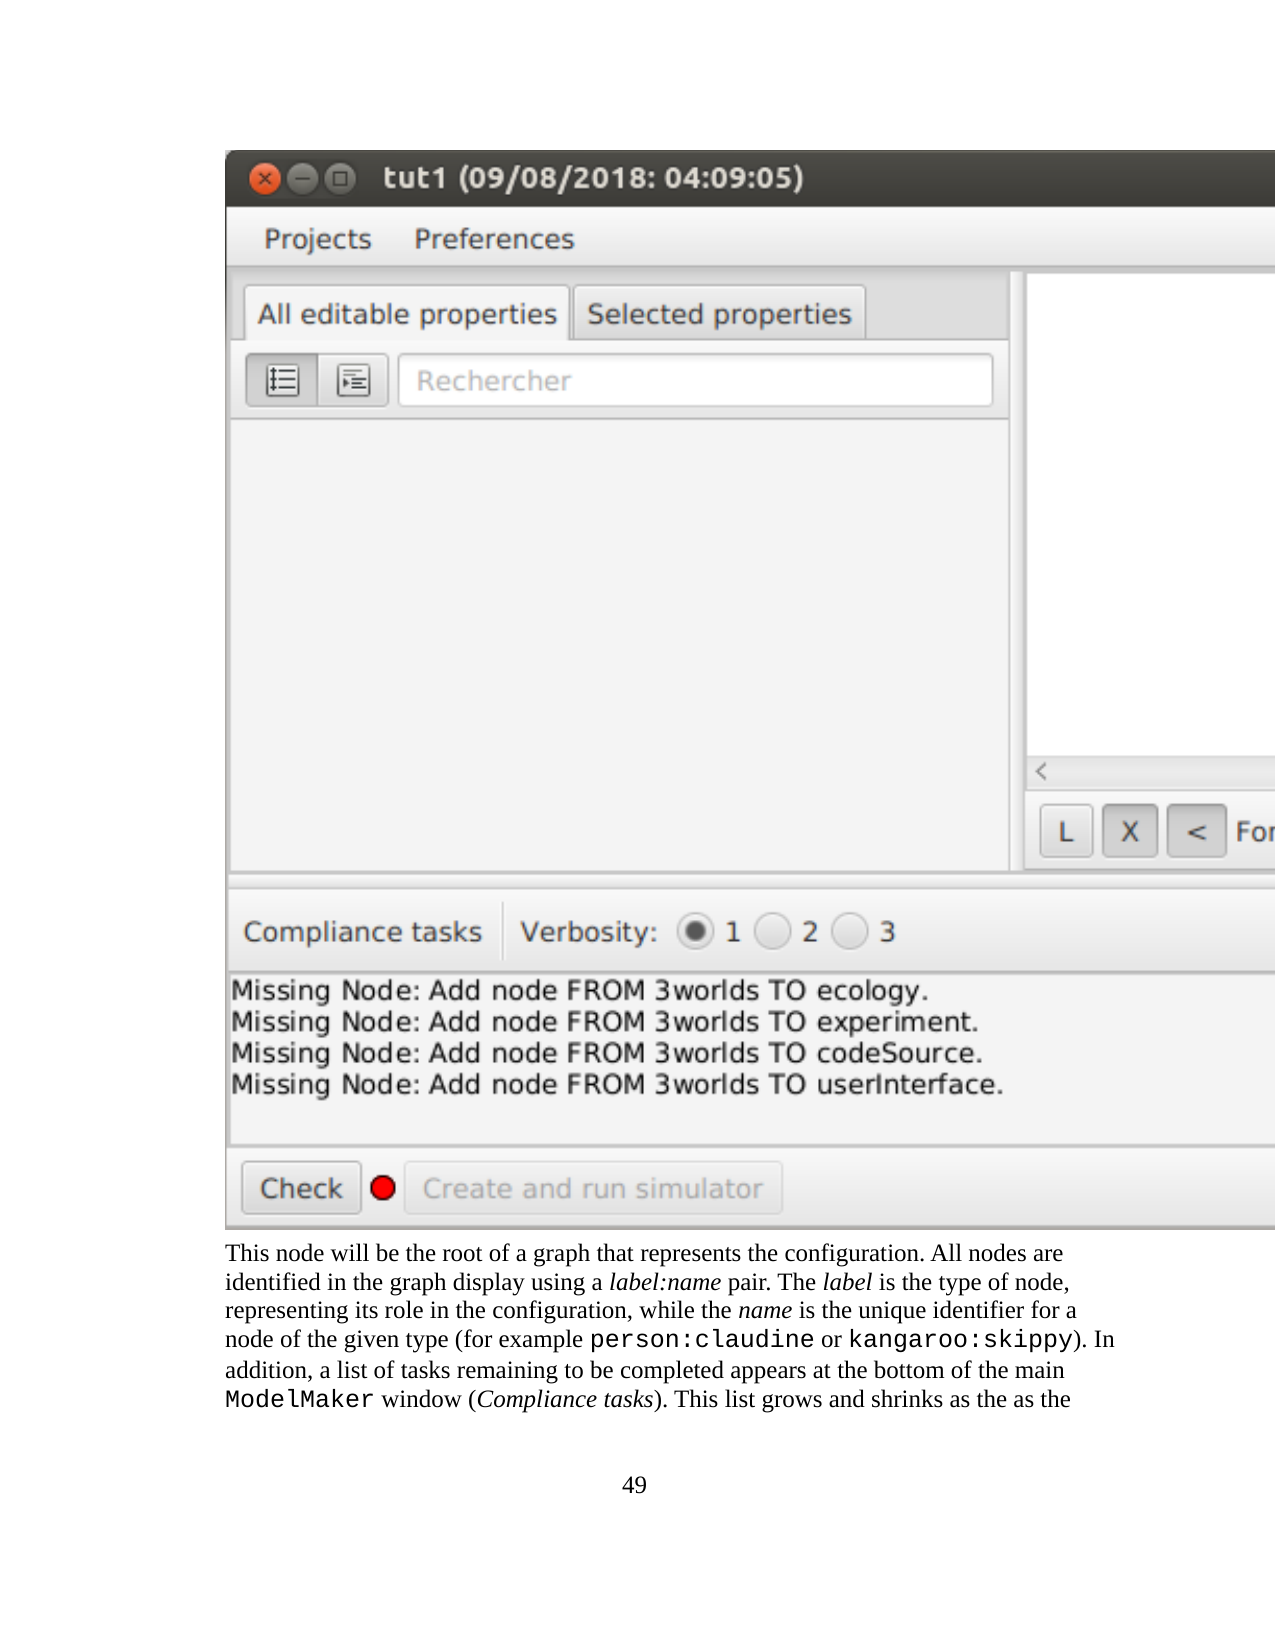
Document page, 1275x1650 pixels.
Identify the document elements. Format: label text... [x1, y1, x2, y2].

picture [225, 150, 1275, 1230]
list This node will be the root of a graph that represents the configuration. All nodes are identified in the graph display using a label:name pair. The label is the type of node, representing its role in the configuration, while the name is the unique identifier for a node of the given type (for example person:claudine or kangaroo:skippy). In addition, a list of tasks remaining to be completed appears at the bottom of the main ModelMaker window (Compliance tasks). This list grows and shrinks as the as the [187, 1238, 1125, 1415]
